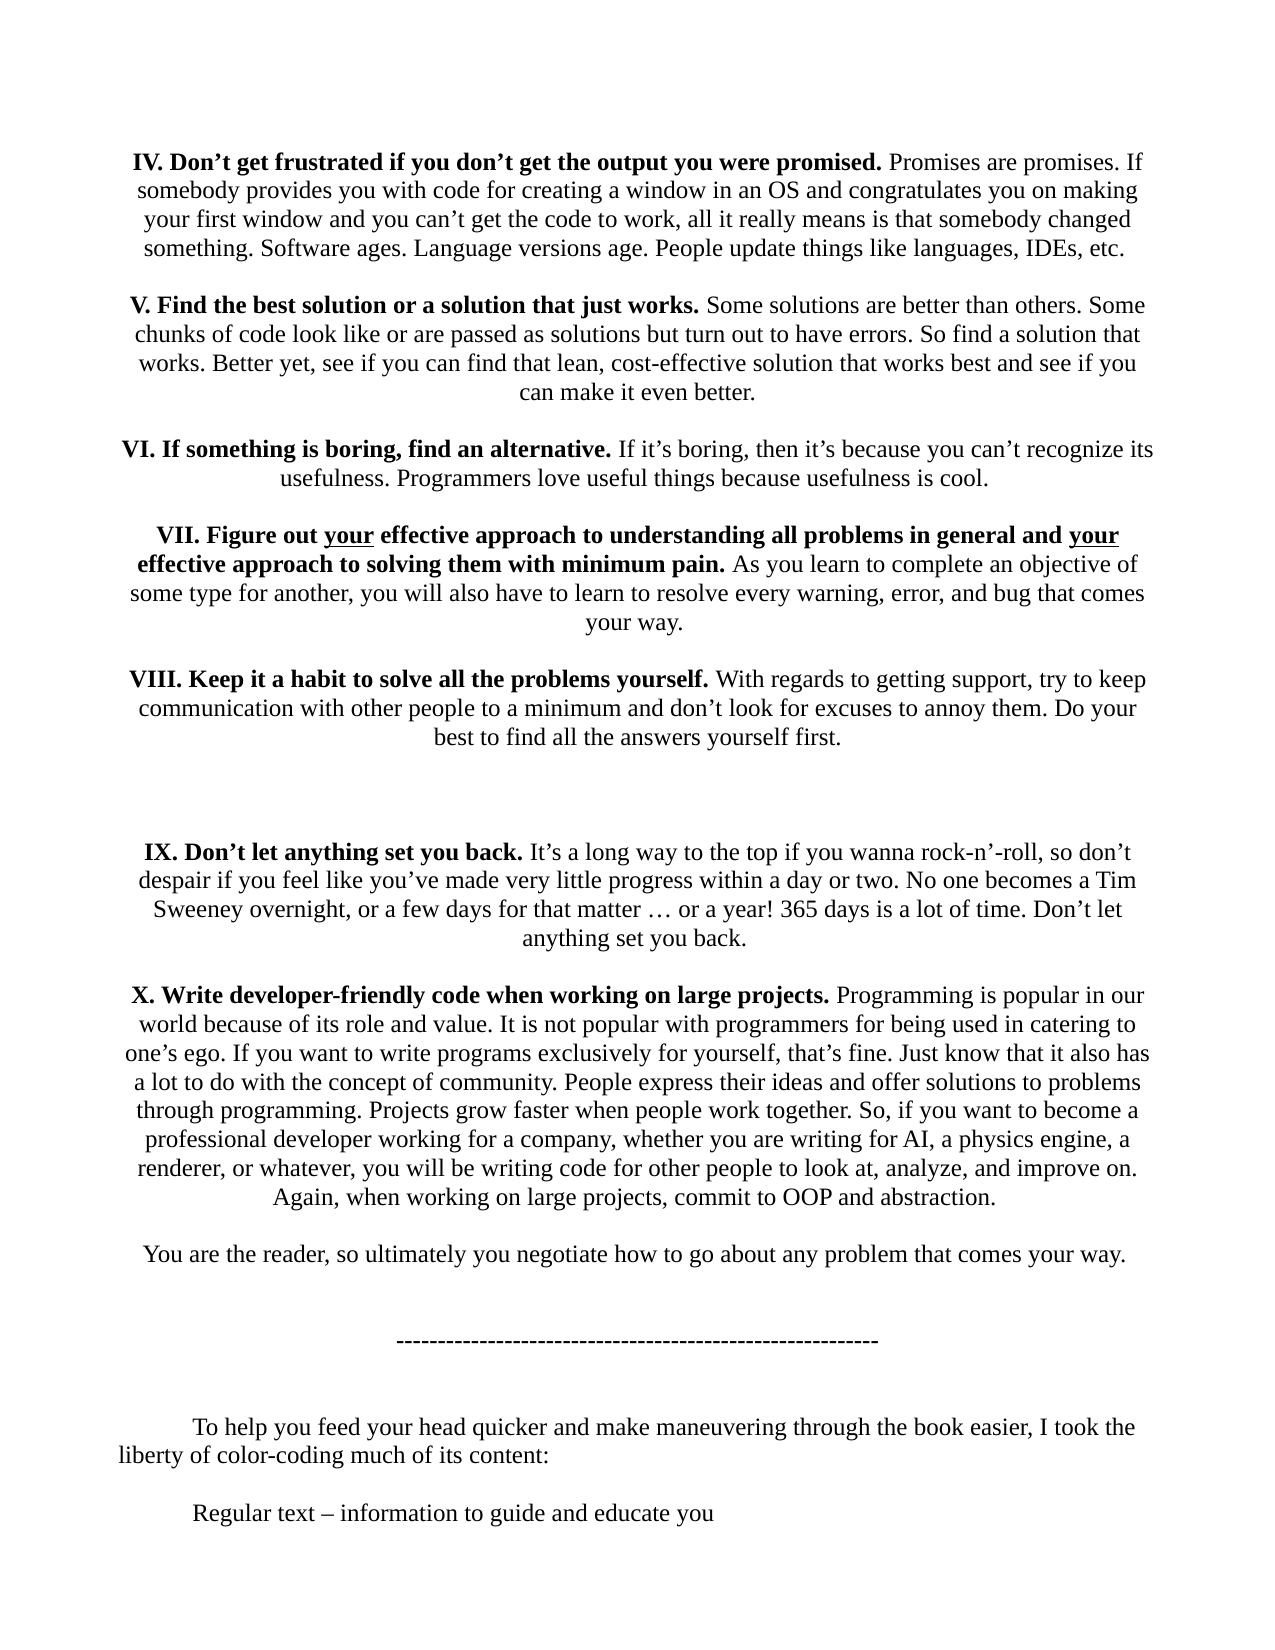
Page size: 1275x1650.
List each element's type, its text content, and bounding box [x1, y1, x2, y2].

text VII. Figure out your effective approach to understanding all problems in general and your effective approach to solving them with minimum pain. As you learn to complete an objective of some type for another, you will also have to learn to resolve every warning, error, and bug that comes your way. [118, 521, 1157, 636]
text IV. Don’t get frustrated if you don’t get the output you were promised. Promises are promises. If somebody provides you with code for creating a window in an OS and congratulates you on making your first window and you can’t get the code to work, all it really means is that somebody changed something. Software ages. Language versions age. People update things like languages, IDEs, etc. [118, 147, 1157, 262]
text IX. Don’t let anything set you back. It’s a long way to the top if you wanna rock-n’-roll, so don’t despair if you feel like you’ve made very little progress within a day or two. No one becomes a Tim Sweeney overnight, or a few days for that matter … or a year! 365 days is a lot of time. Don’t let anything set you back. [118, 837, 1157, 952]
text V. Find the best solution or a solution that just works. Some solutions are better than others. Some chunks of code look like or are passed as solutions but turn out to have errors. So find a solution that works. Better yet, see if you can find that lean, cost-effective solution that works best and see if you can make it even better. [118, 291, 1157, 406]
text You are the reader, so ultimately you negotiate how to go about any problem that comes your way. [118, 1239, 1157, 1268]
text VIII. Keep it a habit to solve all the problems yourself. With regards to getting support, try to keep communication with other people to a minimum and don’t look for excuses to annoy them. Do your best to find all the answers yourself first. [118, 664, 1157, 751]
text X. Write developer-friendly code when working on large projects. Programming is popular in our world because of its role and value. It is not popular with programmers for being used in catering to one’s ego. If you want to write programs exclusively for yourself, that’s fine. Just know that it also has a lot to do with the concept of community. People express their ideas and offer solutions to problems through programming. Projects grow faster when people work together. So, if you want to become a professional developer working for a company, whether you are writing for AI, a physics engine, a renderer, or whatever, you will be writing code for other people to look at, analyze, and improve on. Again, when working on large projects, commit to OOP and abstraction. [118, 981, 1157, 1211]
text ---------------------------------------------------------- [118, 1326, 1157, 1354]
text VI. If something is boring, find an alternative. If it’s boring, then it’s because you can’t recognize its usefulness. Programmers love useful things because usefulness is cool. [118, 434, 1157, 492]
text Regular text – information to guide and educate you [118, 1498, 1157, 1527]
text To help you feed your head quicker and make maneuvering through the book easier, I took the liberty of color-coding much of its content: [118, 1412, 1157, 1469]
